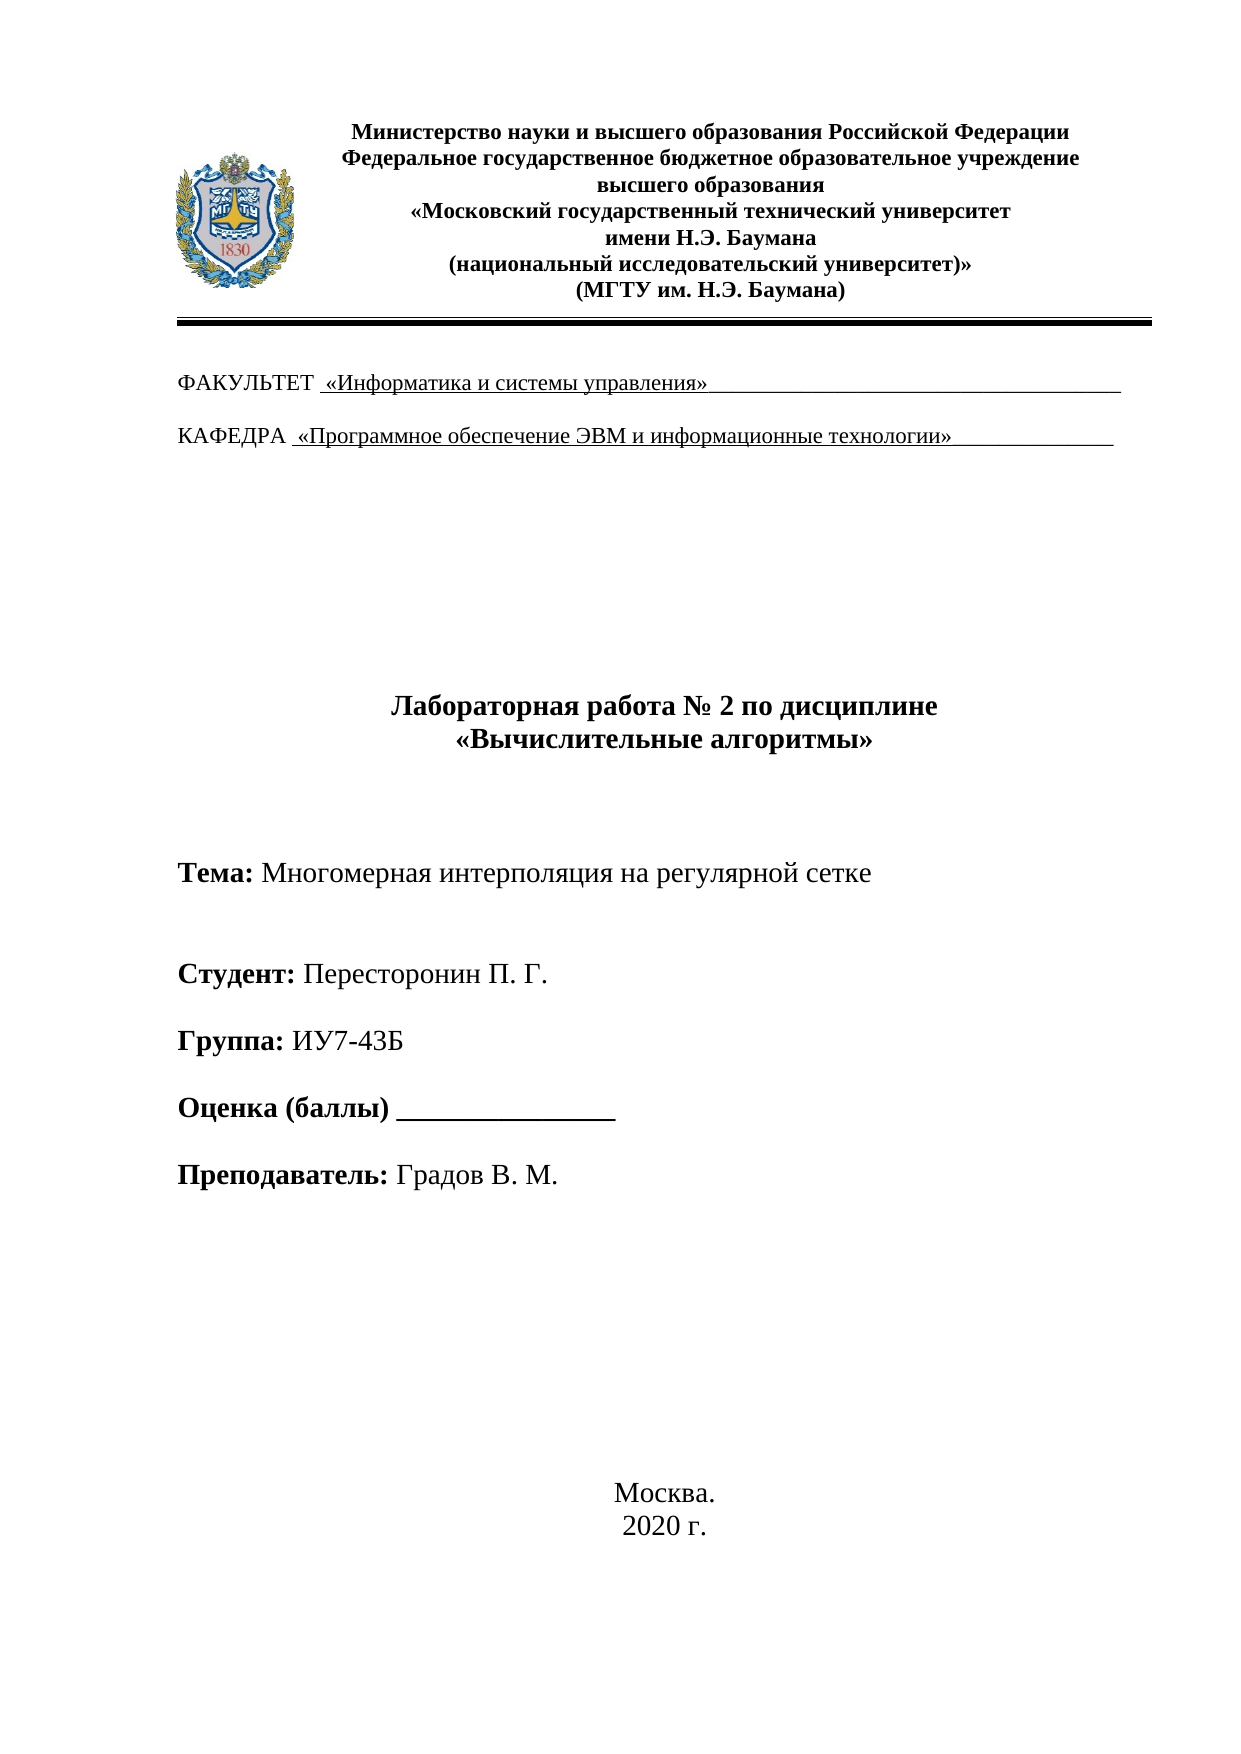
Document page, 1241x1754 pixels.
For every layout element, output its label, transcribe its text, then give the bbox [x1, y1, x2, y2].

text Лабораторная работа № 2 по дисциплине «Вычислительные алгоритмы» [177, 688, 1152, 755]
picture [184, 152, 296, 289]
table_header Министерство науки и высшего образования Российской Федерации Федеральное государственное бюджетное образовательное учреждение высшего образования «Московский государственный технический университет имени Н.Э. Баумана (национальный исследовательский университет)» (МГТУ им. Н.Э. Баумана) [310, 118, 1111, 303]
text Москва. [177, 1475, 1152, 1508]
table_header [166, 118, 310, 303]
text ФАКУЛЬТЕТ «Информатика и системы управления»____________________________________ [177, 369, 1152, 396]
text КАФЕДРА «Программное обеспечение ЭВМ и информационные технологии»______________ [177, 422, 1152, 448]
table_header Тема: Многомерная интерполяция на регулярной сетке Студент: Пересторонин П. Г. Группа: ИУ7-43Б Оценка (баллы) _______________ Преподаватель: Градов В. М. [166, 822, 1160, 1288]
table_header [1160, 822, 1169, 1288]
text 2020 г. [177, 1508, 1152, 1542]
